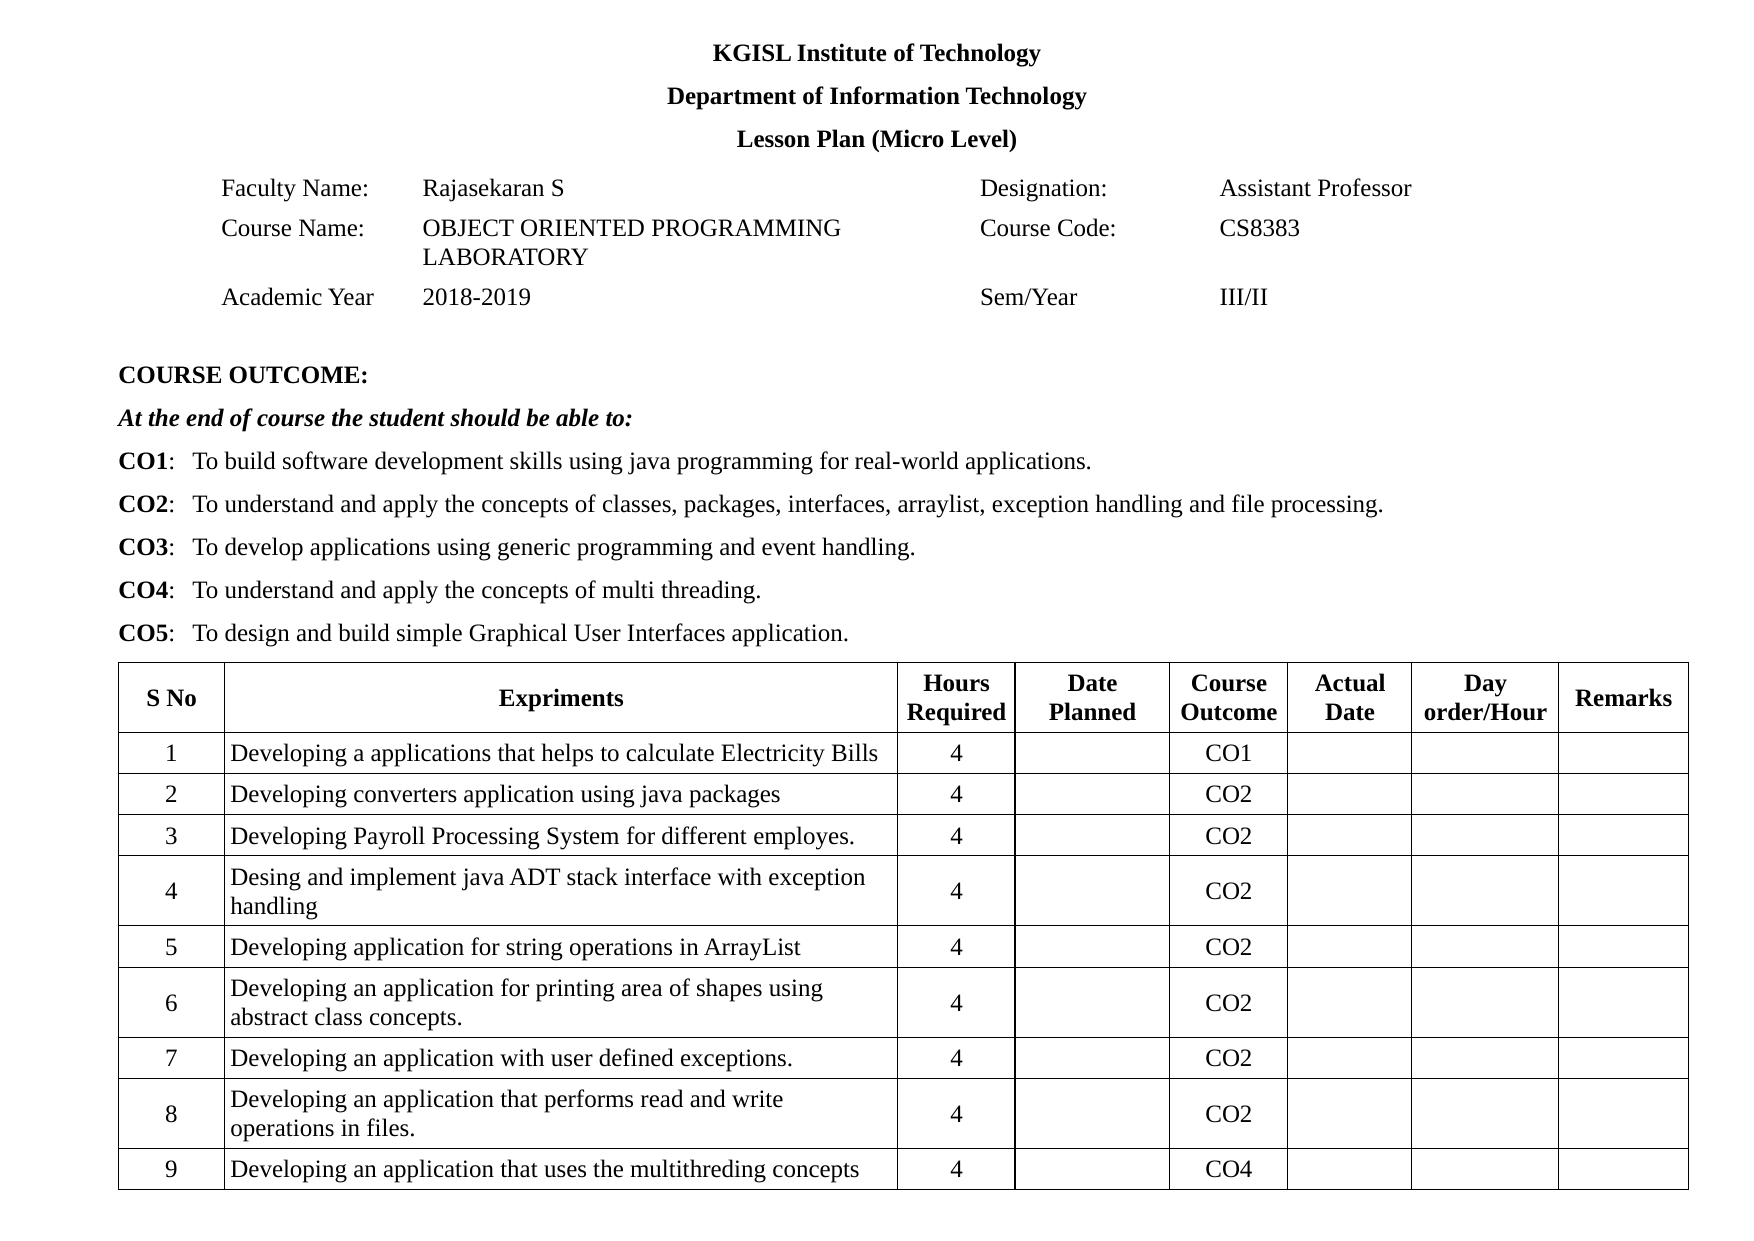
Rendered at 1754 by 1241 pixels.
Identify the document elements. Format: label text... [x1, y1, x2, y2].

table_cell [1412, 1079, 1558, 1148]
table_cell [1288, 1038, 1411, 1078]
table_cell 4 [898, 856, 1014, 925]
table_cell CO2 [1170, 968, 1287, 1037]
table_cell [1288, 815, 1411, 855]
table_cell [1288, 774, 1411, 814]
text Department of Information Technology [118, 81, 1636, 110]
table_cell 4 [898, 733, 1014, 773]
table_cell Developing Payroll Processing System for different employes. [225, 815, 897, 855]
table_cell [1016, 815, 1169, 855]
table_cell [1288, 926, 1411, 967]
text At the end of course the student should be able to: [118, 403, 1636, 432]
text CO1: To build software development skills using java programming for real-world applications. [118, 446, 1636, 475]
table_cell Developing an application that performs read and write operations in files. [225, 1079, 897, 1148]
table_cell [1016, 1149, 1169, 1189]
table_cell Sem/Year [974, 276, 1214, 317]
table_cell OBJECT ORIENTED PROGRAMMING LABORATORY [417, 208, 974, 276]
text Lesson Plan (Micro Level) [118, 124, 1636, 153]
text COURSE OUTCOME: [118, 360, 1636, 388]
table_cell [1016, 733, 1169, 773]
table_cell Developing a applications that helps to calculate Electricity Bills [225, 733, 897, 773]
table_cell 7 [119, 1038, 224, 1078]
table_cell Course Name: [215, 208, 417, 276]
table_header Faculty Name: [215, 167, 417, 207]
table_cell [1559, 815, 1688, 855]
table_cell Developing application for string operations in ArrayList [225, 926, 897, 967]
table_cell [1412, 856, 1558, 925]
table_cell CO2 [1170, 774, 1287, 814]
table_cell [1412, 926, 1558, 967]
table_cell [1559, 1149, 1688, 1189]
table_cell Developing an application with user defined exceptions. [225, 1038, 897, 1078]
table_cell Academic Year [215, 276, 417, 317]
table_cell Desing and implement java ADT stack interface with exception handling [225, 856, 897, 925]
table_header Day order/Hour [1412, 663, 1558, 732]
table_cell III/II [1214, 276, 1539, 317]
table_cell [1288, 1079, 1411, 1148]
table_header Expriments [225, 663, 897, 732]
table_cell CO2 [1170, 1038, 1287, 1078]
table_cell [1288, 856, 1411, 925]
table_cell 6 [119, 968, 224, 1037]
table_cell 8 [119, 1079, 224, 1148]
table_cell 1 [119, 733, 224, 773]
table_cell [1412, 968, 1558, 1037]
text CO3: To develop applications using generic programming and event handling. [118, 532, 1636, 561]
table_cell 4 [898, 926, 1014, 967]
table_cell [1559, 856, 1688, 925]
table_cell [1016, 1079, 1169, 1148]
text CO4: To understand and apply the concepts of multi threading. [118, 575, 1636, 604]
table_header Course Outcome [1170, 663, 1287, 732]
text CO5: To design and build simple Graphical User Interfaces application. [118, 618, 1636, 647]
table_cell Developing an application for printing area of shapes using abstract class concepts. [225, 968, 897, 1037]
table_header Remarks [1559, 663, 1688, 732]
table_header S No [119, 663, 224, 732]
table_header Hours Required [898, 663, 1014, 732]
table_cell [1288, 1149, 1411, 1189]
table_cell [1412, 1149, 1558, 1189]
table_header Actual Date [1288, 663, 1411, 732]
table_cell [1016, 856, 1169, 925]
table_header Rajasekaran S [417, 167, 974, 207]
table_cell [1559, 1079, 1688, 1148]
table_cell 9 [119, 1149, 224, 1189]
table_cell Developing an application that uses the multithreding concepts [225, 1149, 897, 1189]
table_cell 4 [119, 856, 224, 925]
table_cell [1559, 926, 1688, 967]
table_cell 2 [119, 774, 224, 814]
table_cell [1559, 968, 1688, 1037]
table_cell [1288, 733, 1411, 773]
table_cell CO1 [1170, 733, 1287, 773]
table_cell [1288, 968, 1411, 1037]
table_cell [1016, 968, 1169, 1037]
table_cell [1016, 926, 1169, 967]
table_cell [1016, 774, 1169, 814]
table_cell CS8383 [1214, 208, 1539, 276]
table_cell CO2 [1170, 856, 1287, 925]
table_cell CO4 [1170, 1149, 1287, 1189]
table_cell CO2 [1170, 926, 1287, 967]
table_cell [1559, 1038, 1688, 1078]
table_cell CO2 [1170, 815, 1287, 855]
table_cell 4 [898, 1038, 1014, 1078]
table_cell [1412, 815, 1558, 855]
text KGISL Institute of Technology [118, 38, 1636, 67]
table_cell Course Code: [974, 208, 1214, 276]
table_cell 3 [119, 815, 224, 855]
table_cell 4 [898, 815, 1014, 855]
table_cell CO2 [1170, 1079, 1287, 1148]
table_header Date Planned [1016, 663, 1169, 732]
table_cell 2018-2019 [417, 276, 974, 317]
table_cell [1412, 774, 1558, 814]
table_cell 4 [898, 1079, 1014, 1148]
table_cell [1412, 1038, 1558, 1078]
table_header Designation: [974, 167, 1214, 207]
table_cell [1412, 733, 1558, 773]
table_cell [1559, 733, 1688, 773]
table_cell 5 [119, 926, 224, 967]
table_cell 4 [898, 1149, 1014, 1189]
table_cell [1559, 774, 1688, 814]
table_header Assistant Professor [1214, 167, 1539, 207]
table_cell Developing converters application using java packages [225, 774, 897, 814]
table_cell 4 [898, 774, 1014, 814]
text CO2: To understand and apply the concepts of classes, packages, interfaces, arraylist, exception handling and file processing. [118, 489, 1636, 518]
table_cell 4 [898, 968, 1014, 1037]
table_cell [1016, 1038, 1169, 1078]
